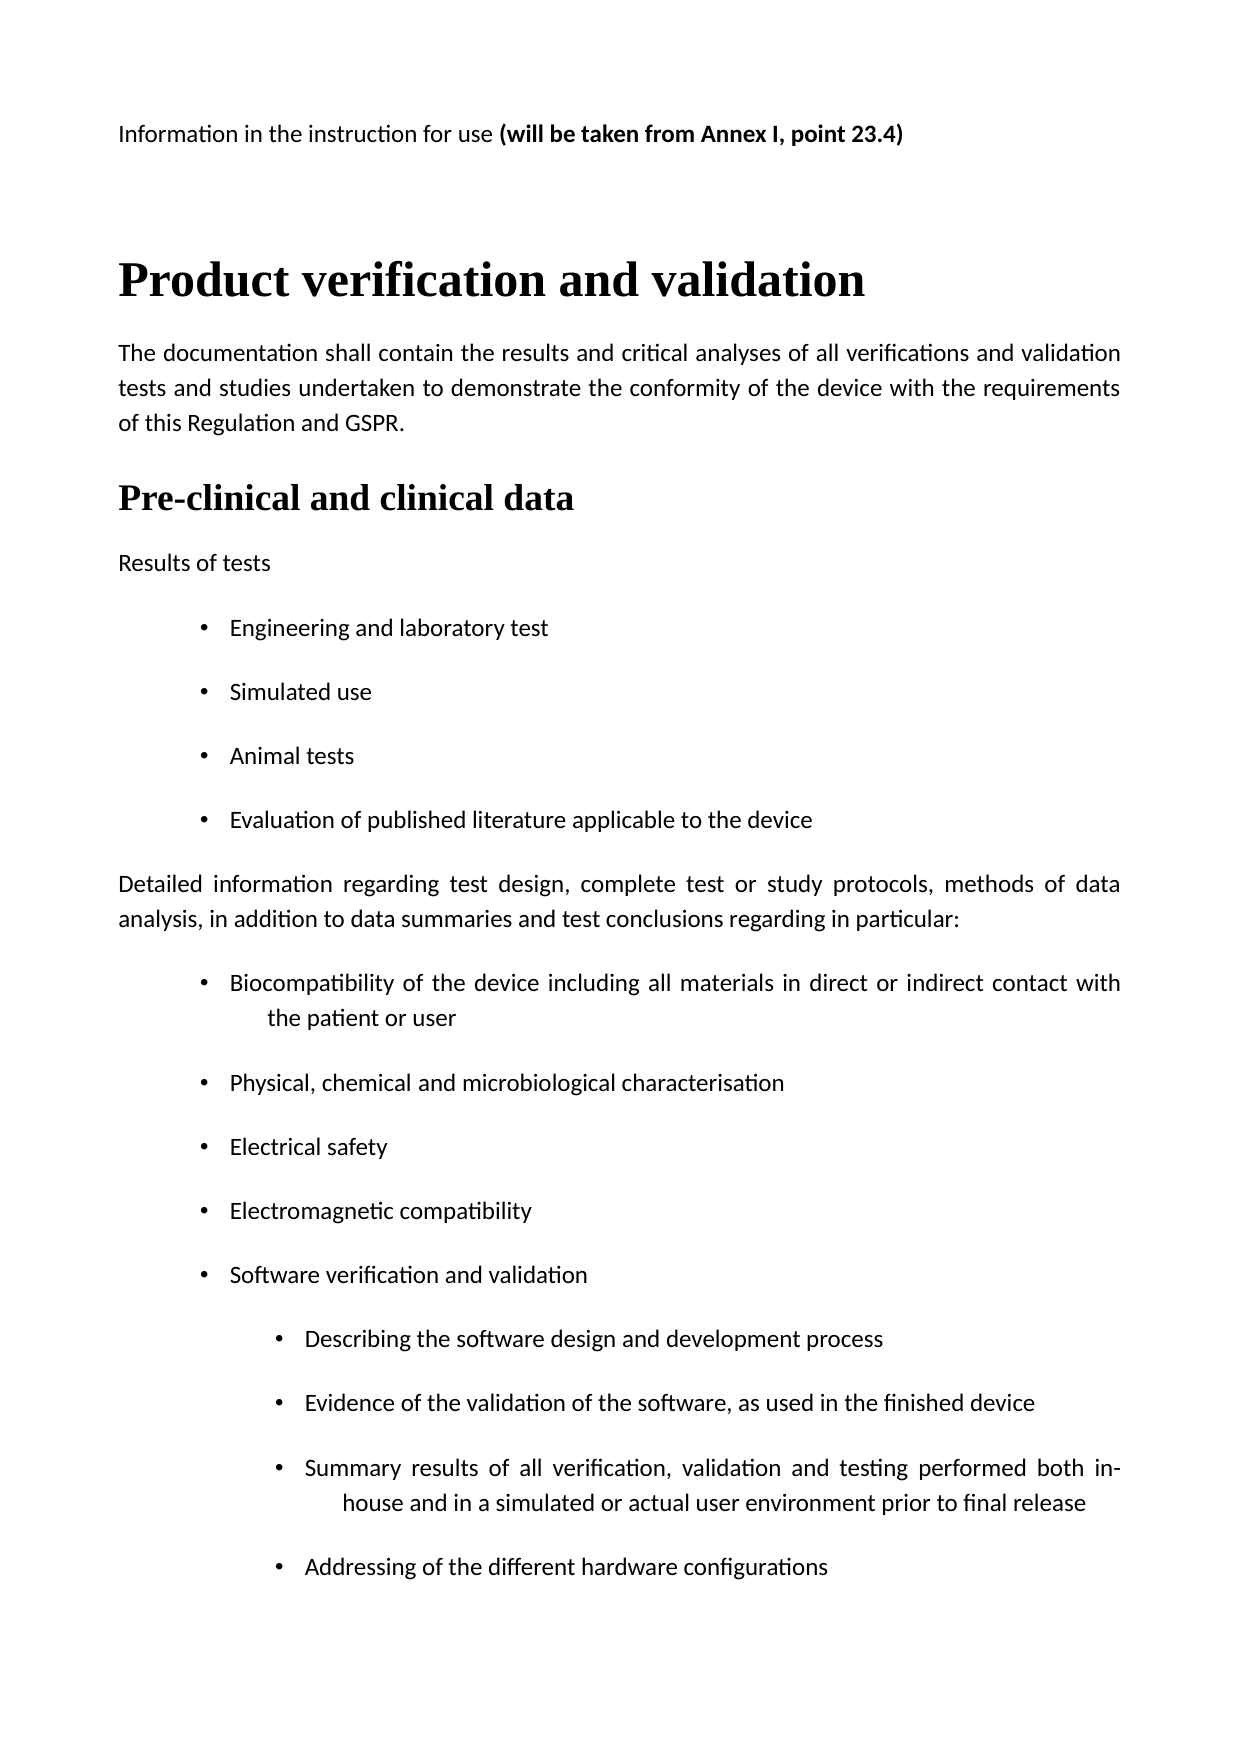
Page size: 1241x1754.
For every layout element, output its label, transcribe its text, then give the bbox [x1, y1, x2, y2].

list Software verification and validation [200, 1259, 1122, 1290]
list Addressing of the different hardware configurations [275, 1551, 1122, 1581]
subtitle Pre-clinical and clinical data [118, 475, 1122, 518]
text Information in the instruction for use (will be taken from Annex I, point 23.4) [118, 118, 1122, 149]
list Electromagnetic compatibility [200, 1195, 1122, 1226]
list Electrical safety [200, 1131, 1122, 1161]
list Summary results of all verification, validation and testing performed both in-house and in a simulated or actual user environment prior to final release [275, 1452, 1122, 1517]
list Simulated use [200, 676, 1122, 706]
list Evidence of the validation of the software, as used in the finished device [275, 1387, 1122, 1418]
text Results of tests [118, 547, 1122, 578]
list Biocompatibility of the device including all materials in direct or indirect contact with the patient or user [200, 967, 1122, 1033]
list Physical, chemical and microbiological characterisation [200, 1067, 1122, 1097]
list Describing the software design and development process [275, 1323, 1122, 1354]
list Animal tests [200, 740, 1122, 771]
text The documentation shall contain the results and critical analyses of all verifications and validation tests and studies undertaken to demonstrate the conformity of the device with the requirements of this Regulation and GSPR. [118, 337, 1122, 437]
text Detailed information regarding test design, complete test or study protocols, methods of data analysis, in addition to data summaries and test conclusions regarding in particular: [118, 868, 1122, 934]
list Engineering and laboratory test [200, 612, 1122, 642]
subtitle Product verification and validation [118, 250, 1122, 308]
list Evaluation of published literature applicable to the device [200, 804, 1122, 835]
